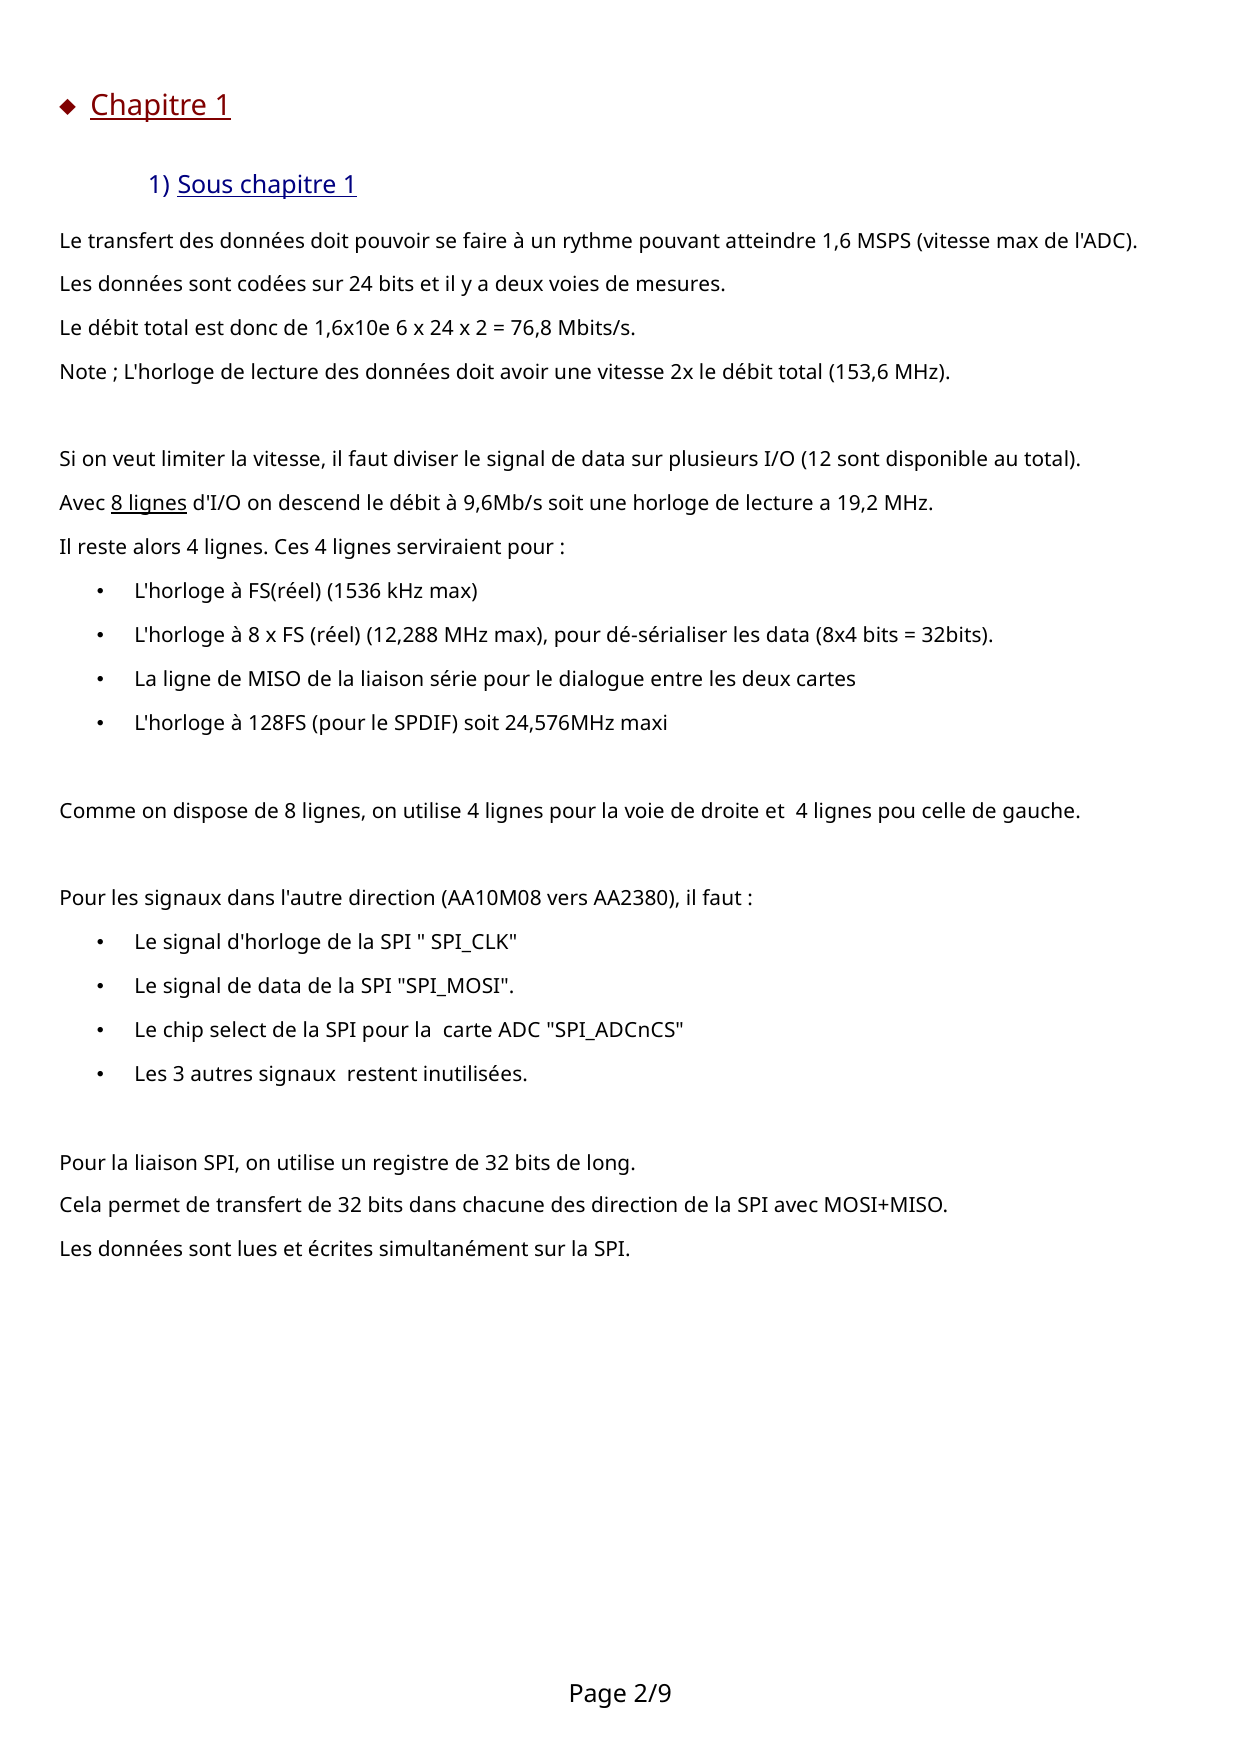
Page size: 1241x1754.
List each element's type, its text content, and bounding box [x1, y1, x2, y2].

list Les 3 autres signaux restent inutilisées. [97, 1059, 1181, 1088]
text Les données sont lues et écrites simultanément sur la SPI. [59, 1234, 1177, 1263]
text Il reste alors 4 lignes. Ces 4 lignes serviraient pour : [59, 532, 1177, 560]
list La ligne de MISO de la liaison série pour le dialogue entre les deux cartes [97, 664, 1181, 693]
text Si on veut limiter la vitesse, il faut diviser le signal de data sur plusieurs I/O (12 sont disponible au total). [59, 401, 1177, 472]
text Comme on dispose de 8 lignes, on utilise 4 lignes pour la voie de droite et 4 lignes pou celle de gauche. [59, 796, 1177, 868]
list Le chip select de la SPI pour la carte ADC "SPI_ADCnCS" [97, 1015, 1181, 1044]
list Le signal d'horloge de la SPI " SPI_CLK" [97, 927, 1181, 956]
text Le transfert des données doit pouvoir se faire à un rythme pouvant atteindre 1,6 MSPS (vitesse max de l'ADC). Les données sont codées sur 24 bits et il y a deux voies de mesures. [59, 226, 1177, 297]
subtitle Sous chapitre 1 [148, 167, 1181, 201]
text Note ; L'horloge de lecture des données doit avoir une vitesse 2x le débit total (153,6 MHz). [59, 357, 1177, 385]
subtitle Chapitre 1 [59, 84, 1181, 123]
text Pour la liaison SPI, on utilise un registre de 32 bits de long. Cela permet de transfert de 32 bits dans chacune des direction de la SPI avec MOSI+MISO. [59, 1147, 1177, 1219]
text Pour les signaux dans l'autre direction (AA10M08 vers AA2380), il faut : [59, 883, 1177, 912]
text Le débit total est donc de 1,6x10e 6 x 24 x 2 = 76,8 Mbits/s. [59, 313, 1177, 341]
list L'horloge à FS(réel) (1536 kHz max) [97, 576, 1181, 604]
list L'horloge à 128FS (pour le SPDIF) soit 24,576MHz maxi [97, 708, 1181, 737]
list Le signal de data de la SPI "SPI_MOSI". [97, 971, 1181, 1000]
text Avec 8 lignes d'I/O on descend le débit à 9,6Mb/s soit une horloge de lecture a 19,2 MHz. [59, 488, 1177, 516]
list L'horloge à 8 x FS (réel) (12,288 MHz max), pour dé-sérialiser les data (8x4 bits = 32bits). [97, 620, 1181, 648]
